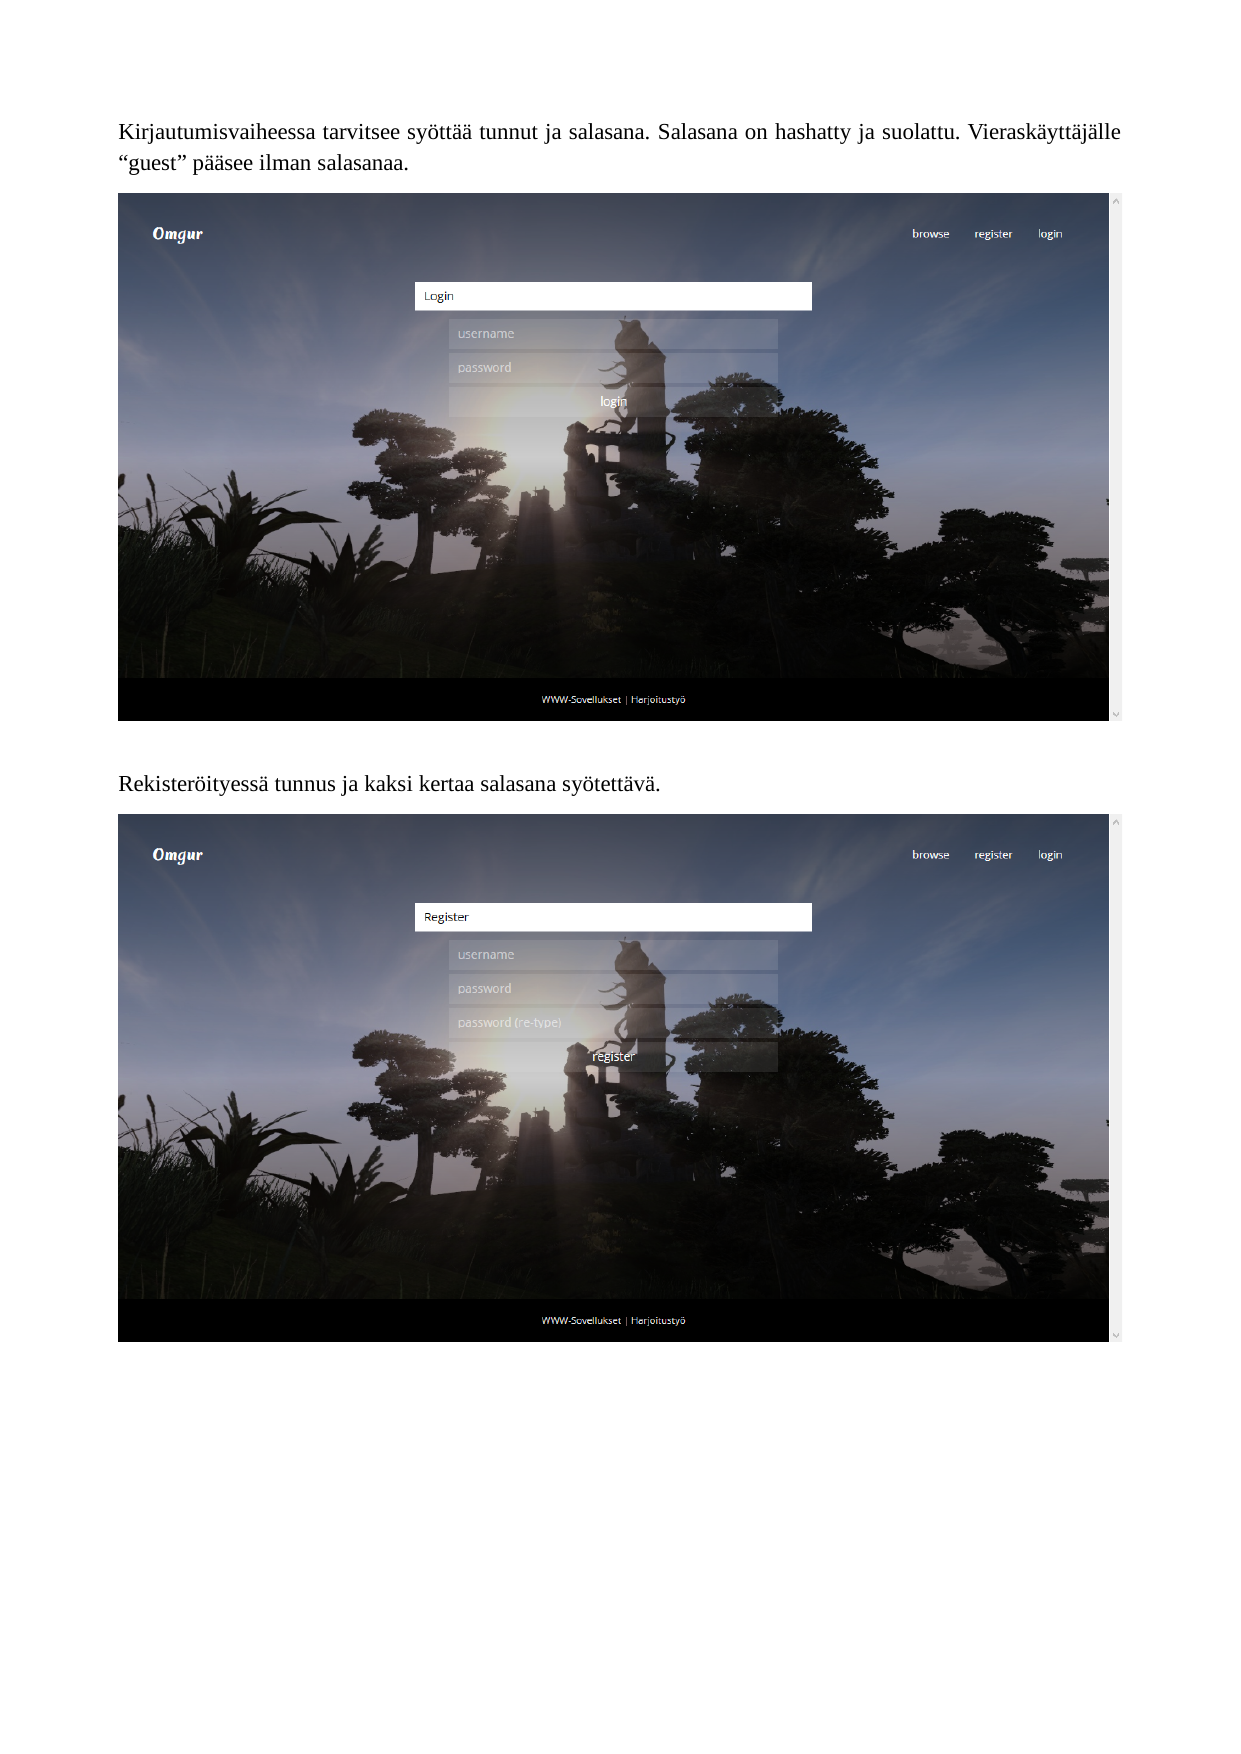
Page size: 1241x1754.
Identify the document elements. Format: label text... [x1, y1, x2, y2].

text Rekisteröityessä tunnus ja kaksi kertaa salasana syötettävä. [118, 770, 1122, 796]
picture [118, 814, 1123, 1342]
picture [118, 193, 1123, 721]
text Kirjautumisvaiheessa tarvitsee syöttää tunnut ja salasana. Salasana on hashatty ja suolattu. Vieraskäyttäjälle “guest” pääsee ilman salasanaa. [118, 118, 1122, 175]
